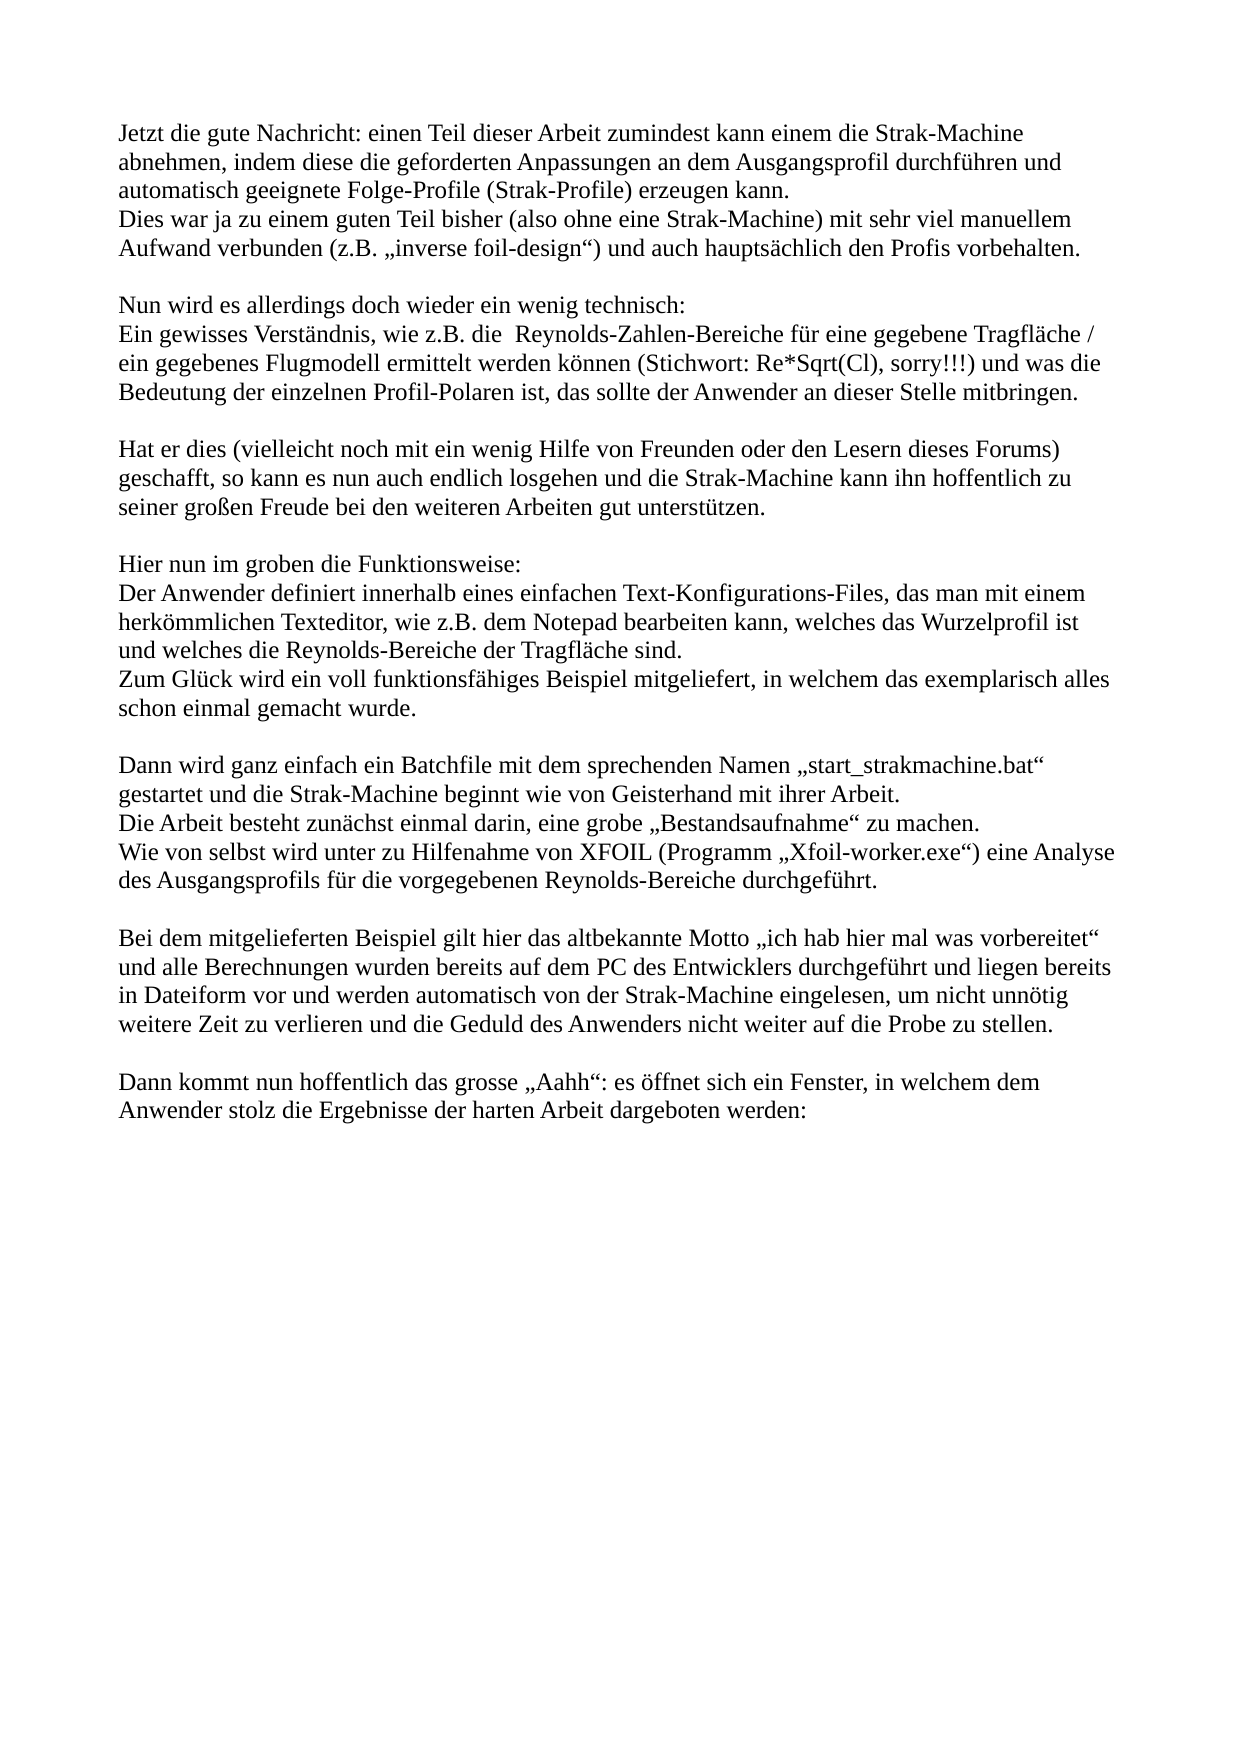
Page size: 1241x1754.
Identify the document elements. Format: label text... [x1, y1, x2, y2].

text Hier nun im groben die Funktionsweise: [118, 549, 1122, 578]
text Die Arbeit besteht zunächst einmal darin, eine grobe „Bestandsaufnahme“ zu machen. [118, 808, 1122, 837]
text Ein gewisses Verständnis, wie z.B. die Reynolds-Zahlen-Bereiche für eine gegebene Tragfläche / ein gegebenes Flugmodell ermittelt werden können (Stichwort: Re*Sqrt(Cl), sorry!!!) und was die Bedeutung der einzelnen Profil-Polaren ist, das sollte der Anwender an dieser Stelle mitbringen. [118, 319, 1122, 406]
text Zum Glück wird ein voll funktionsfähiges Beispiel mitgeliefert, in welchem das exemplarisch alles schon einmal gemacht wurde. [118, 664, 1122, 722]
text Dann kommt nun hoffentlich das grosse „Aahh“: es öffnet sich ein Fenster, in welchem dem Anwender stolz die Ergebnisse der harten Arbeit dargeboten werden: [118, 1067, 1122, 1124]
text Nun wird es allerdings doch wieder ein wenig technisch: [118, 291, 1122, 319]
text Jetzt die gute Nachricht: einen Teil dieser Arbeit zumindest kann einem die Strak-Machine abnehmen, indem diese die geforderten Anpassungen an dem Ausgangsprofil durchführen und automatisch geeignete Folge-Profile (Strak-Profile) erzeugen kann. [118, 118, 1122, 204]
text Hat er dies (vielleicht noch mit ein wenig Hilfe von Freunden oder den Lesern dieses Forums) geschafft, so kann es nun auch endlich losgehen und die Strak-Machine kann ihn hoffentlich zu seiner großen Freude bei den weiteren Arbeiten gut unterstützen. [118, 434, 1122, 521]
text Bei dem mitgelieferten Beispiel gilt hier das altbekannte Motto „ich hab hier mal was vorbereitet“ und alle Berechnungen wurden bereits auf dem PC des Entwicklers durchgeführt und liegen bereits in Dateiform vor und werden automatisch von der Strak-Machine eingelesen, um nicht unnötig weitere Zeit zu verlieren und die Geduld des Anwenders nicht weiter auf die Probe zu stellen. [118, 923, 1122, 1038]
text Dies war ja zu einem guten Teil bisher (also ohne eine Strak-Machine) mit sehr viel manuellem Aufwand verbunden (z.B. „inverse foil-design“) und auch hauptsächlich den Profis vorbehalten. [118, 204, 1122, 262]
text Wie von selbst wird unter zu Hilfenahme von XFOIL (Programm „Xfoil-worker.exe“) eine Analyse des Ausgangsprofils für die vorgegebenen Reynolds-Bereiche durchgeführt. [118, 837, 1122, 894]
text Der Anwender definiert innerhalb eines einfachen Text-Konfigurations-Files, das man mit einem herkömmlichen Texteditor, wie z.B. dem Notepad bearbeiten kann, welches das Wurzelprofil ist und welches die Reynolds-Bereiche der Tragfläche sind. [118, 578, 1122, 664]
text Dann wird ganz einfach ein Batchfile mit dem sprechenden Namen „start_strakmachine.bat“ gestartet und die Strak-Machine beginnt wie von Geisterhand mit ihrer Arbeit. [118, 751, 1122, 808]
